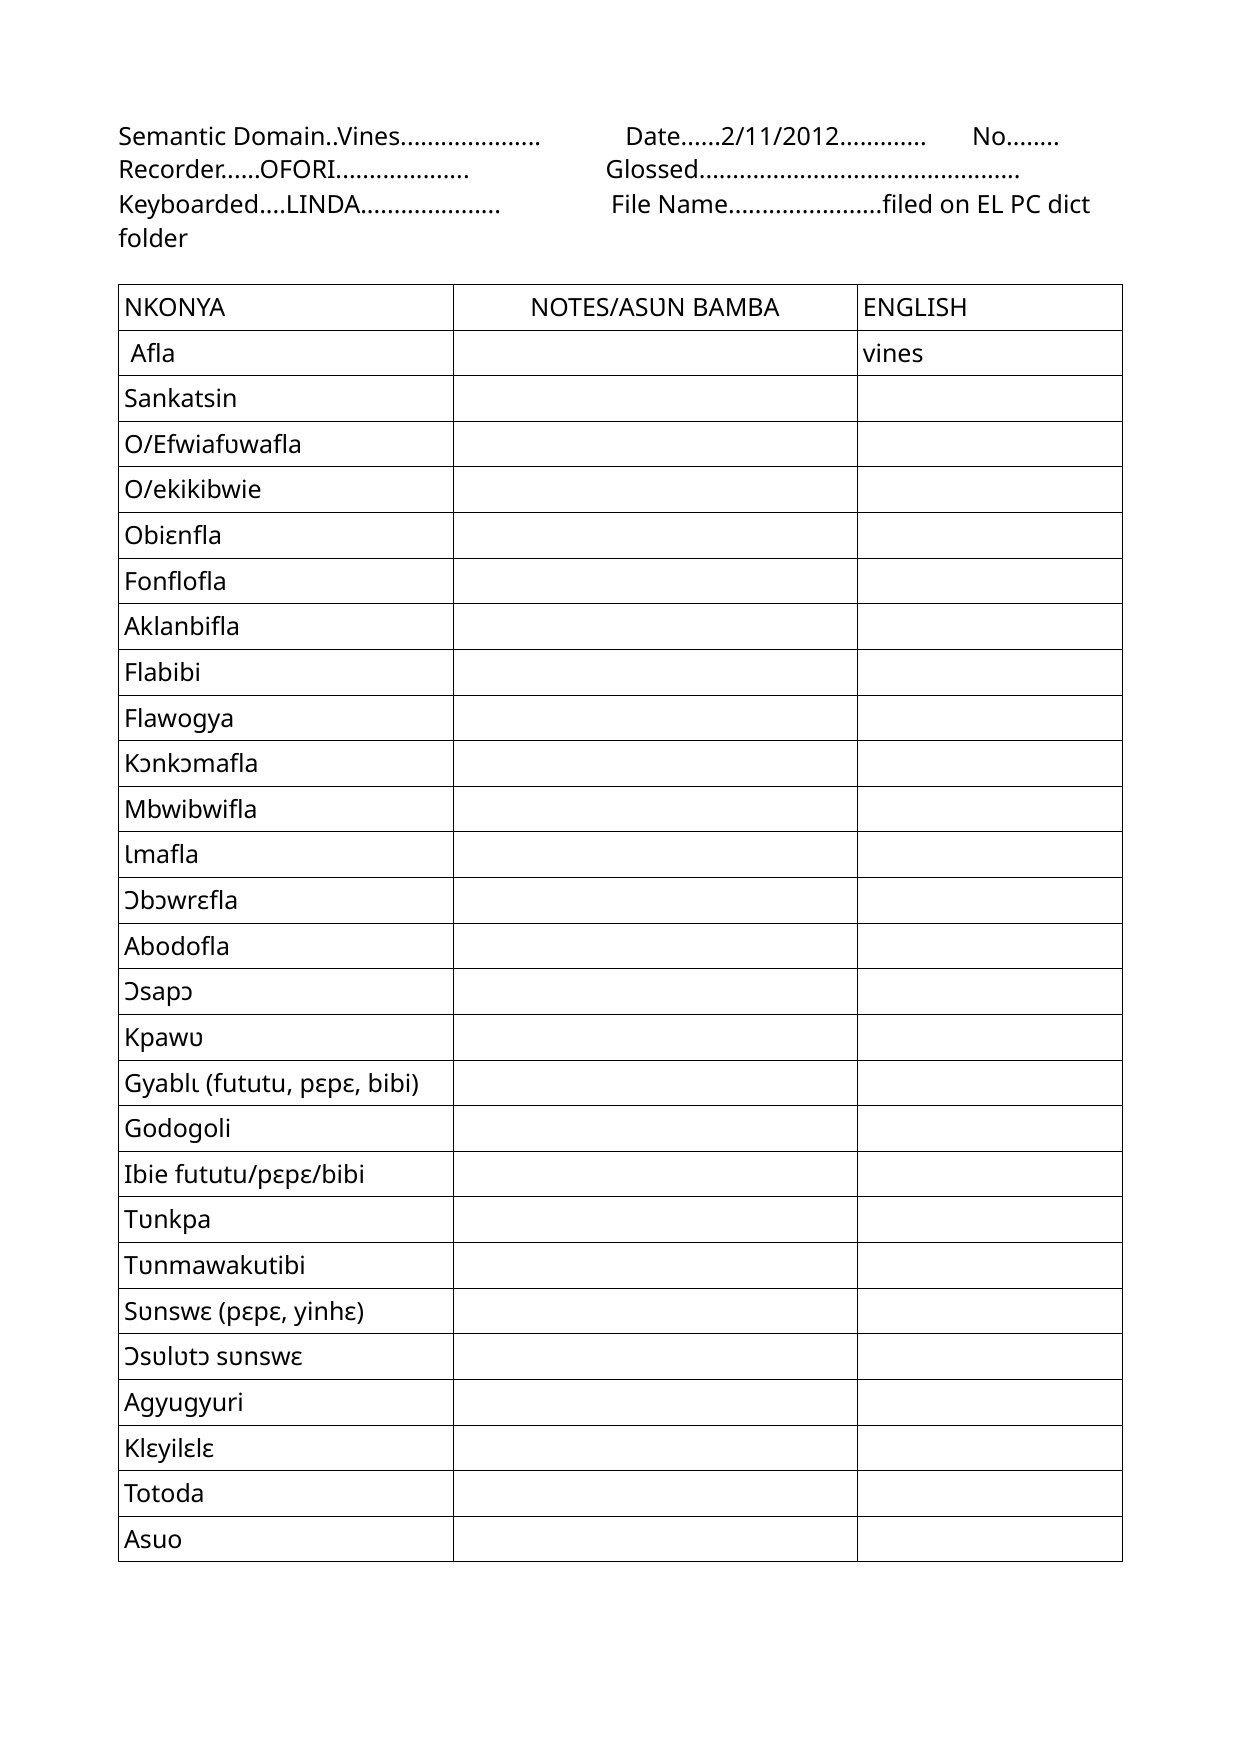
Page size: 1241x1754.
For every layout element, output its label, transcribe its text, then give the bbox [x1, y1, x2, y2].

table_cell Totoda [119, 1471, 453, 1516]
table_cell O/ekikibwie [119, 467, 453, 512]
table_cell [454, 559, 857, 603]
table_cell [858, 1243, 1122, 1288]
table_cell [454, 1015, 857, 1059]
table_header ENGLISH [858, 285, 1122, 329]
table_cell Tʋnmawakutibi [119, 1243, 453, 1288]
table_cell Ɔbɔwrɛfla [119, 878, 453, 923]
table_cell Godogoli [119, 1106, 453, 1151]
table_header NOTES/ASƲN BAMBA [454, 285, 857, 329]
table_cell [858, 1426, 1122, 1470]
table_cell Aklanbifla [119, 604, 453, 649]
table_cell [454, 331, 857, 375]
table_cell [454, 1289, 857, 1333]
table_cell [858, 1334, 1122, 1379]
table_cell [454, 1061, 857, 1105]
table_cell Kɔnkɔmafla [119, 741, 453, 786]
table_cell [858, 1471, 1122, 1516]
table_cell Asuo [119, 1517, 453, 1561]
table_cell Sankatsin [119, 376, 453, 421]
table_cell Gyablɩ (fututu, pɛpɛ, bibi) [119, 1061, 453, 1105]
table_cell [454, 604, 857, 649]
table_cell [858, 1152, 1122, 1196]
table_cell Abodofla [119, 924, 453, 968]
table_cell [454, 1380, 857, 1424]
table_cell [858, 878, 1122, 923]
table_cell [454, 1152, 857, 1196]
table_cell Tʋnkpa [119, 1197, 453, 1242]
table_cell Klɛyilɛlɛ [119, 1426, 453, 1470]
table_cell [454, 422, 857, 466]
table_cell [454, 513, 857, 558]
table_cell Ɔsʋlʋtɔ sʋnswɛ [119, 1334, 453, 1379]
table_cell vines [858, 331, 1122, 375]
table_cell [858, 604, 1122, 649]
table_cell [454, 969, 857, 1014]
table_cell [858, 376, 1122, 421]
table_cell [454, 650, 857, 694]
table_cell [454, 696, 857, 740]
table_cell Ɩmafla [119, 832, 453, 877]
table_cell [454, 1106, 857, 1151]
table_cell [454, 1517, 857, 1561]
table_cell [454, 376, 857, 421]
table_cell [454, 878, 857, 923]
table_cell Mbwibwifla [119, 787, 453, 831]
table_cell [454, 1334, 857, 1379]
table_cell [858, 1015, 1122, 1059]
table_cell [858, 924, 1122, 968]
table_cell Obiɛnfla [119, 513, 453, 558]
table_cell [858, 969, 1122, 1014]
table_cell [454, 741, 857, 786]
table_cell [858, 513, 1122, 558]
table_cell [858, 832, 1122, 877]
table_cell [858, 1106, 1122, 1151]
table_cell [454, 1243, 857, 1288]
table_cell Sʋnswɛ (pɛpɛ, yinhɛ) [119, 1289, 453, 1333]
table_cell [858, 787, 1122, 831]
table_cell Flabibi [119, 650, 453, 694]
table_cell [454, 924, 857, 968]
table_header NKONYA [119, 285, 453, 329]
table_cell Ibie fututu/pɛpɛ/bibi [119, 1152, 453, 1196]
table_cell [858, 650, 1122, 694]
table_cell [454, 1426, 857, 1470]
table_cell [454, 1471, 857, 1516]
table_cell [858, 422, 1122, 466]
table_cell Afla [119, 331, 453, 375]
table_cell [858, 696, 1122, 740]
table_cell Kpawʋ [119, 1015, 453, 1059]
table_cell Agyugyuri [119, 1380, 453, 1424]
table_cell [454, 787, 857, 831]
table_cell [858, 1197, 1122, 1242]
table_cell [858, 1517, 1122, 1561]
table_cell [454, 1197, 857, 1242]
table_cell Ɔsapɔ [119, 969, 453, 1014]
table_cell Fonflofla [119, 559, 453, 603]
table_cell [454, 832, 857, 877]
table_cell Flawogya [119, 696, 453, 740]
table_cell [858, 1289, 1122, 1333]
table_cell [858, 1061, 1122, 1105]
table_cell [454, 467, 857, 512]
table_cell O/Efwiafʋwafla [119, 422, 453, 466]
table_cell [858, 467, 1122, 512]
table_cell [858, 1380, 1122, 1424]
table_cell [858, 741, 1122, 786]
table_cell [858, 559, 1122, 603]
